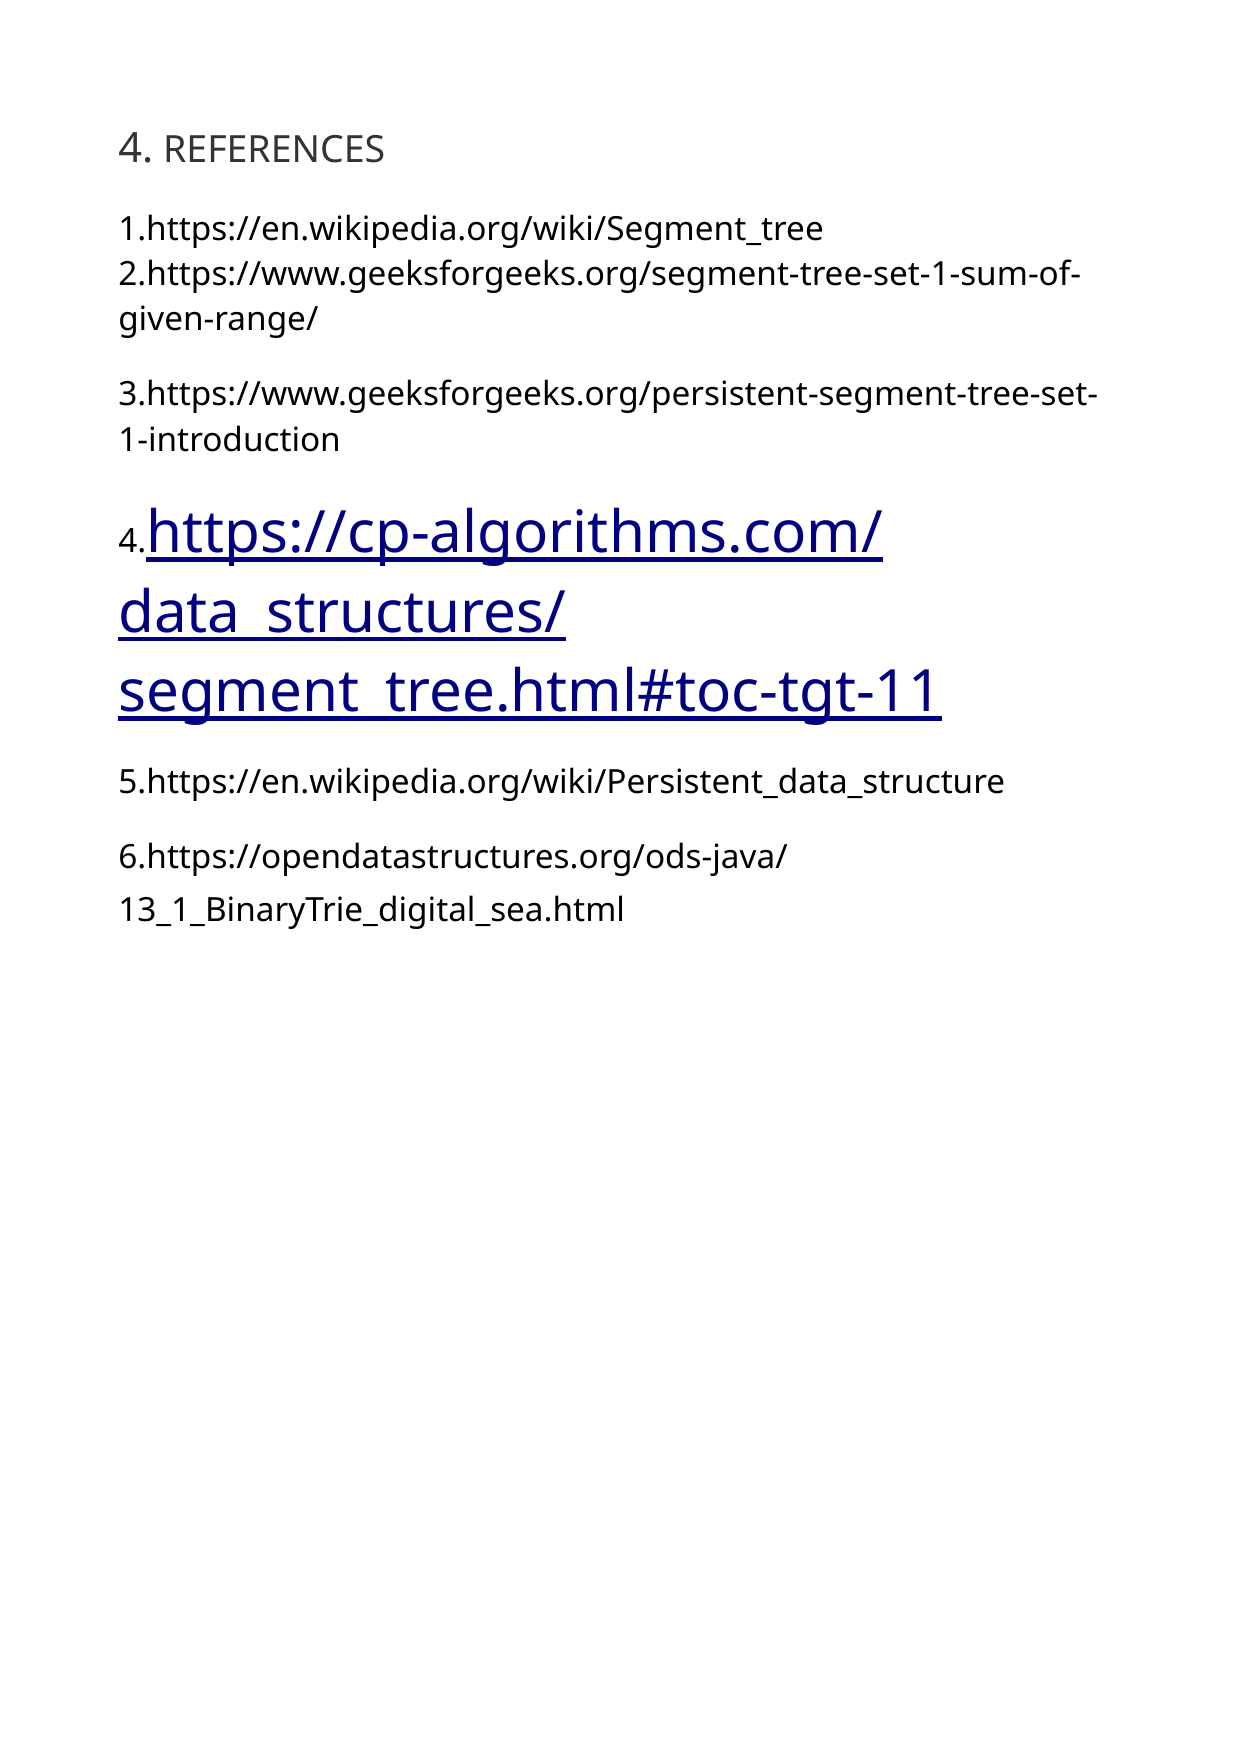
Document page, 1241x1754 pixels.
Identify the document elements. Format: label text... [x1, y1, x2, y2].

text 5.https://en.wikipedia.org/wiki/Persistent_data_structure [118, 758, 1122, 804]
text 4. REFERENCES [118, 118, 1122, 175]
text 1.https://en.wikipedia.org/wiki/Segment_tree 2.https://www.geeksforgeeks.org/segment-tree-set-1-sum-of-given-range/ [118, 204, 1122, 341]
text 3.https://www.geeksforgeeks.org/persistent-segment-tree-set-1-introduction [118, 370, 1122, 461]
text 4.https://cp-algorithms.com/data_structures/segment_tree.html#toc-tgt-11 [118, 490, 1122, 729]
text 6.https://opendatastructures.org/ods-java/13_1_BinaryTrie_digital_sea.html [118, 833, 1122, 931]
